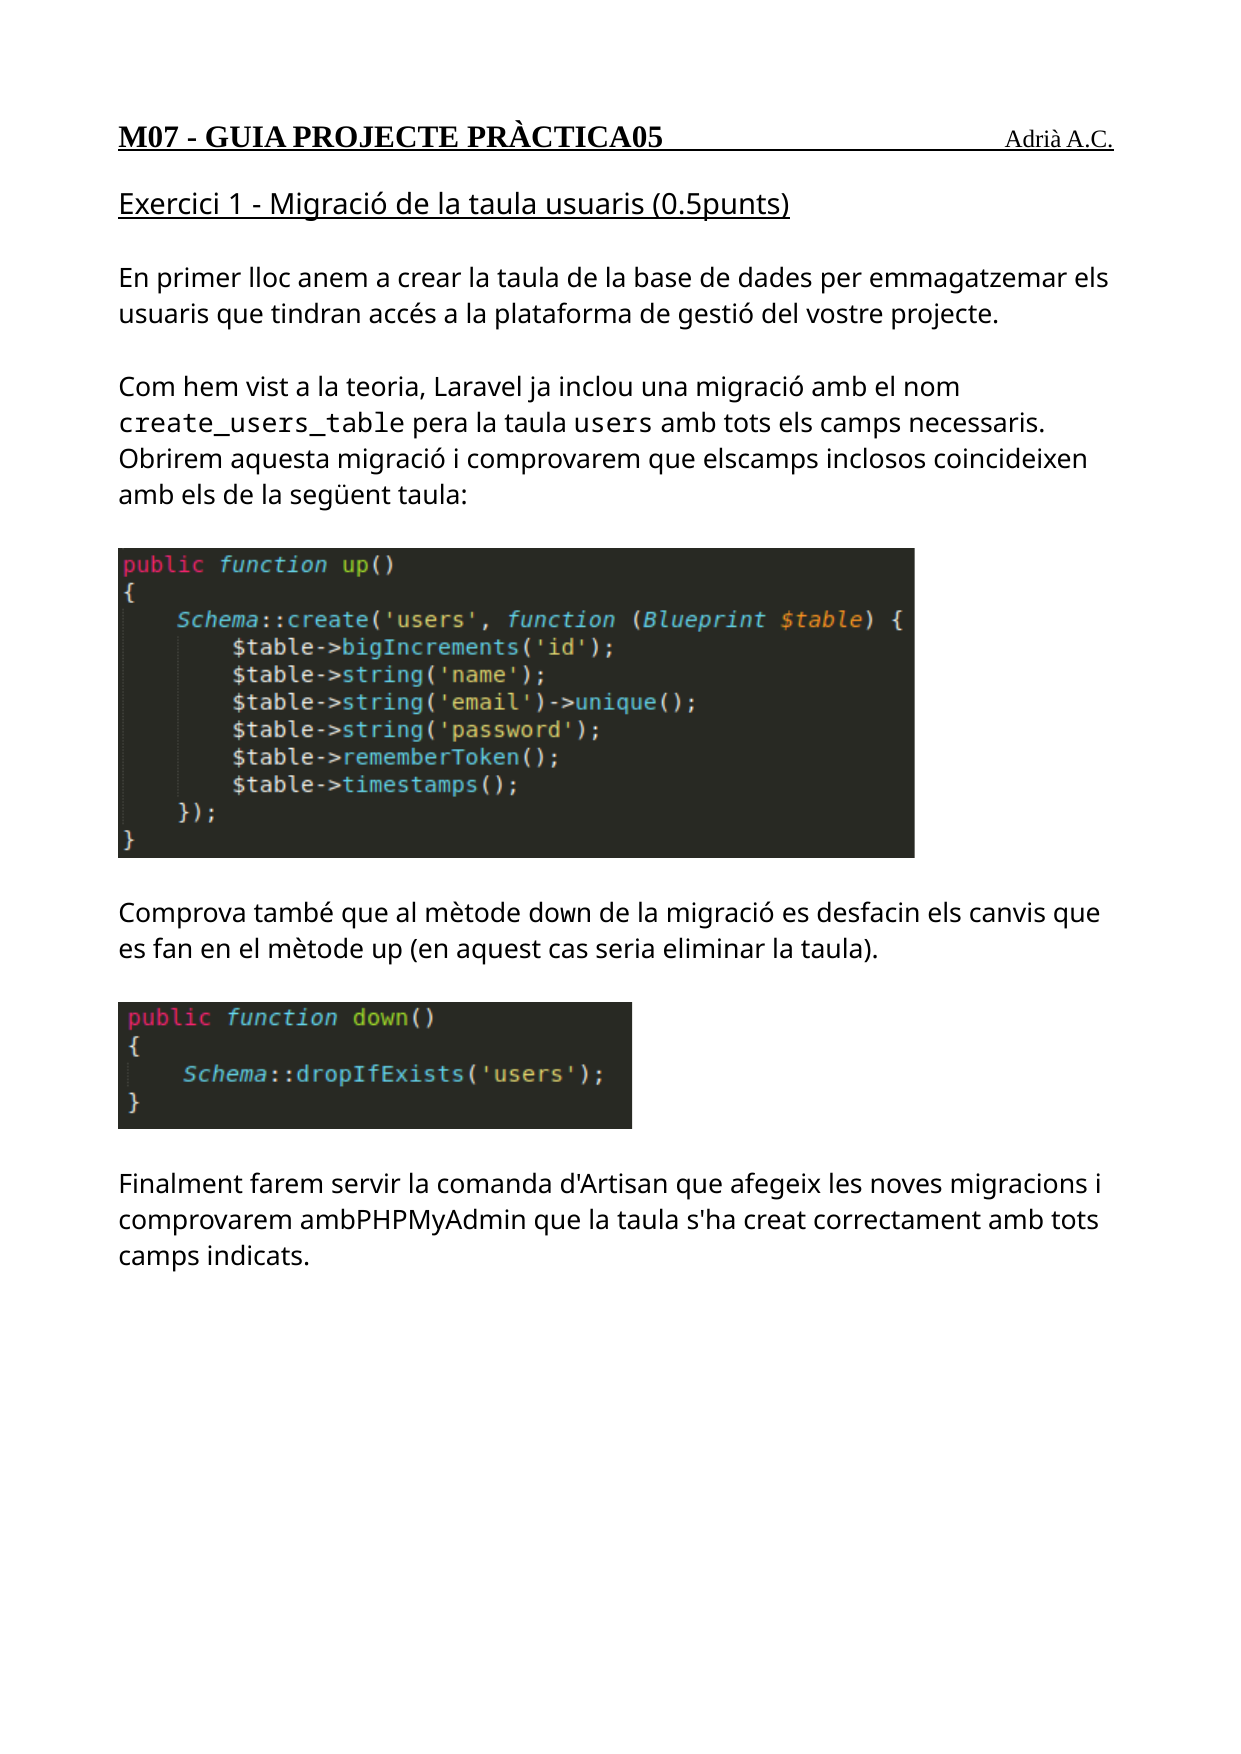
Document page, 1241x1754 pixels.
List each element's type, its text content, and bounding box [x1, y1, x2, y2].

text Exercici 1 - Migració de la taula usuaris (0.5punts) [118, 183, 1122, 223]
picture [118, 548, 915, 858]
text En primer lloc anem a crear la taula de la base de dades per emmagatzemar els usuaris que tindran accés a la plataforma de gestió del vostre projecte. [118, 259, 1122, 332]
text Finalment farem servir la comanda d'Artisan que afegeix les noves migracions i comprovarem ambPHPMyAdmin que la taula s'ha creat correctament amb tots camps indicats. [118, 1165, 1122, 1273]
text Comprova també que al mètode down de la migració es desfacin els canvis que es fan en el mètode up (en aquest cas seria eliminar la taula). [118, 894, 1122, 966]
picture [118, 1002, 633, 1129]
text Com hem vist a la teoria, Laravel ja inclou una migració amb el nom create_users_table pera la taula users amb tots els camps necessaris. Obrirem aquesta migració i comprovarem que elscamps inclosos coincideixen amb els de la següent taula: [118, 368, 1122, 512]
